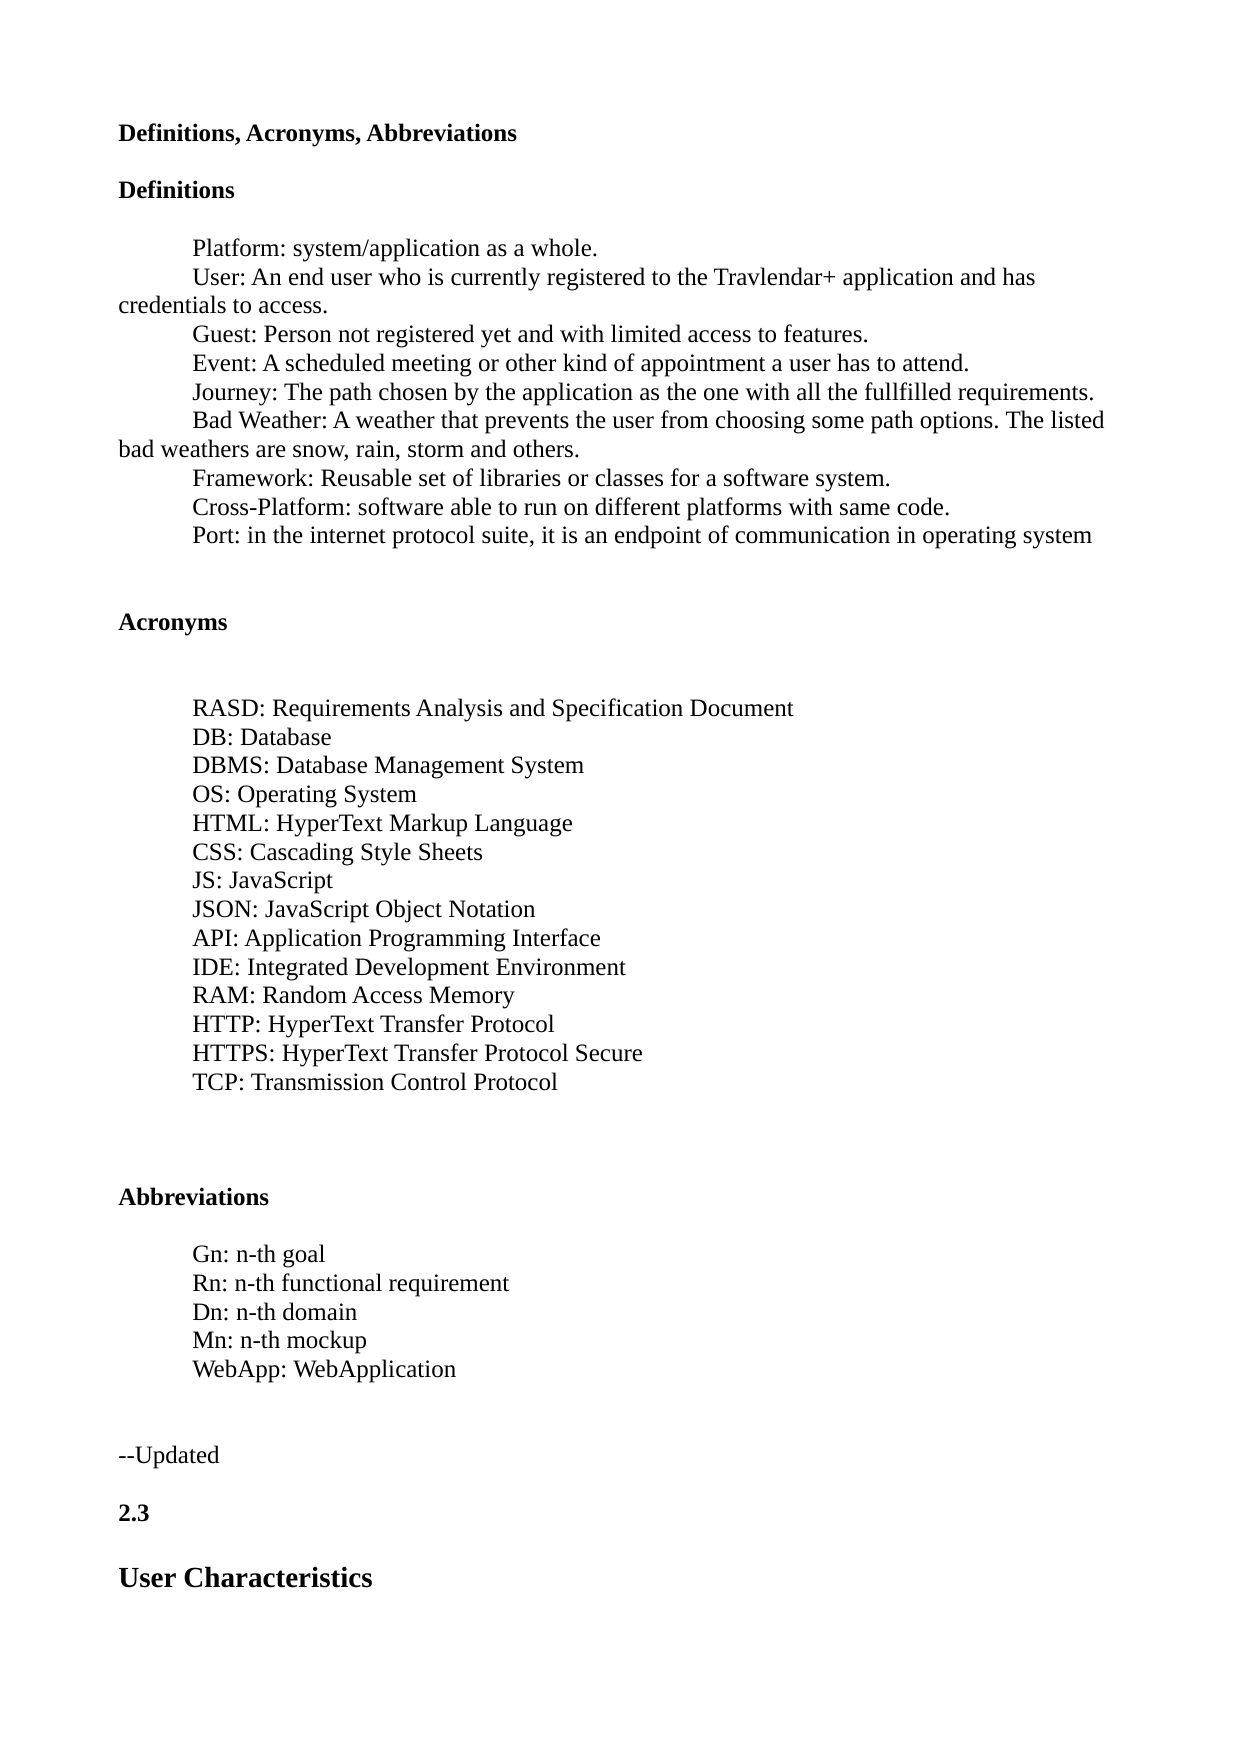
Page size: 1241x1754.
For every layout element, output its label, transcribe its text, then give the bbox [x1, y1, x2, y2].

text User: An end user who is currently registered to the Travlendar+ application and has credentials to access. [118, 262, 1122, 319]
text --Updated [118, 1441, 1122, 1469]
text Event: A scheduled meeting or other kind of appointment a user has to attend. [118, 348, 1122, 377]
text CSS: Cascading Style Sheets [118, 837, 1122, 866]
text DBMS: Database Management System [118, 751, 1122, 779]
text Abbreviations [118, 1182, 1122, 1211]
text Guest: Person not registered yet and with limited access to features. [118, 319, 1122, 348]
text TCP: Transmission Control Protocol [118, 1067, 1122, 1096]
text RAM: Random Access Memory [118, 981, 1122, 1009]
text Bad Weather: A weather that prevents the user from choosing some path options. The listed bad weathers are snow, rain, storm and others. [118, 406, 1122, 463]
text Gn: n-th goal [118, 1239, 1122, 1268]
text Cross-Platform: software able to run on different platforms with same code. [118, 492, 1122, 521]
text WebApp: WebApplication [118, 1354, 1122, 1383]
text HTTP: HyperText Transfer Protocol [118, 1009, 1122, 1038]
text Port: in the internet protocol suite, it is an endpoint of communication in operating system [118, 521, 1122, 549]
text RASD: Requirements Analysis and Specification Document [118, 693, 1122, 722]
text JSON: JavaScript Object Notation [118, 894, 1122, 923]
text OS: Operating System [118, 779, 1122, 808]
text Rn: n-th functional requirement [118, 1268, 1122, 1297]
text Definitions, Acronyms, Abbreviations [118, 118, 1122, 147]
text Framework: Reusable set of libraries or classes for a software system. [118, 463, 1122, 492]
text HTTPS: HyperText Transfer Protocol Secure [118, 1038, 1122, 1067]
text API: Application Programming Interface [118, 923, 1122, 952]
text Dn: n-th domain [118, 1297, 1122, 1326]
text 2.3 [118, 1498, 1122, 1527]
text IDE: Integrated Development Environment [118, 952, 1122, 981]
text Platform: system/application as a whole. [118, 233, 1122, 262]
text DB: Database [118, 722, 1122, 751]
text User Characteristics [118, 1560, 1122, 1594]
text Acronyms [118, 607, 1122, 636]
text JS: JavaScript [118, 866, 1122, 894]
text HTML: HyperText Markup Language [118, 808, 1122, 837]
text Definitions [118, 176, 1122, 204]
text Mn: n-th mockup [118, 1326, 1122, 1354]
text Journey: The path chosen by the application as the one with all the fullfilled requirements. [118, 377, 1122, 406]
